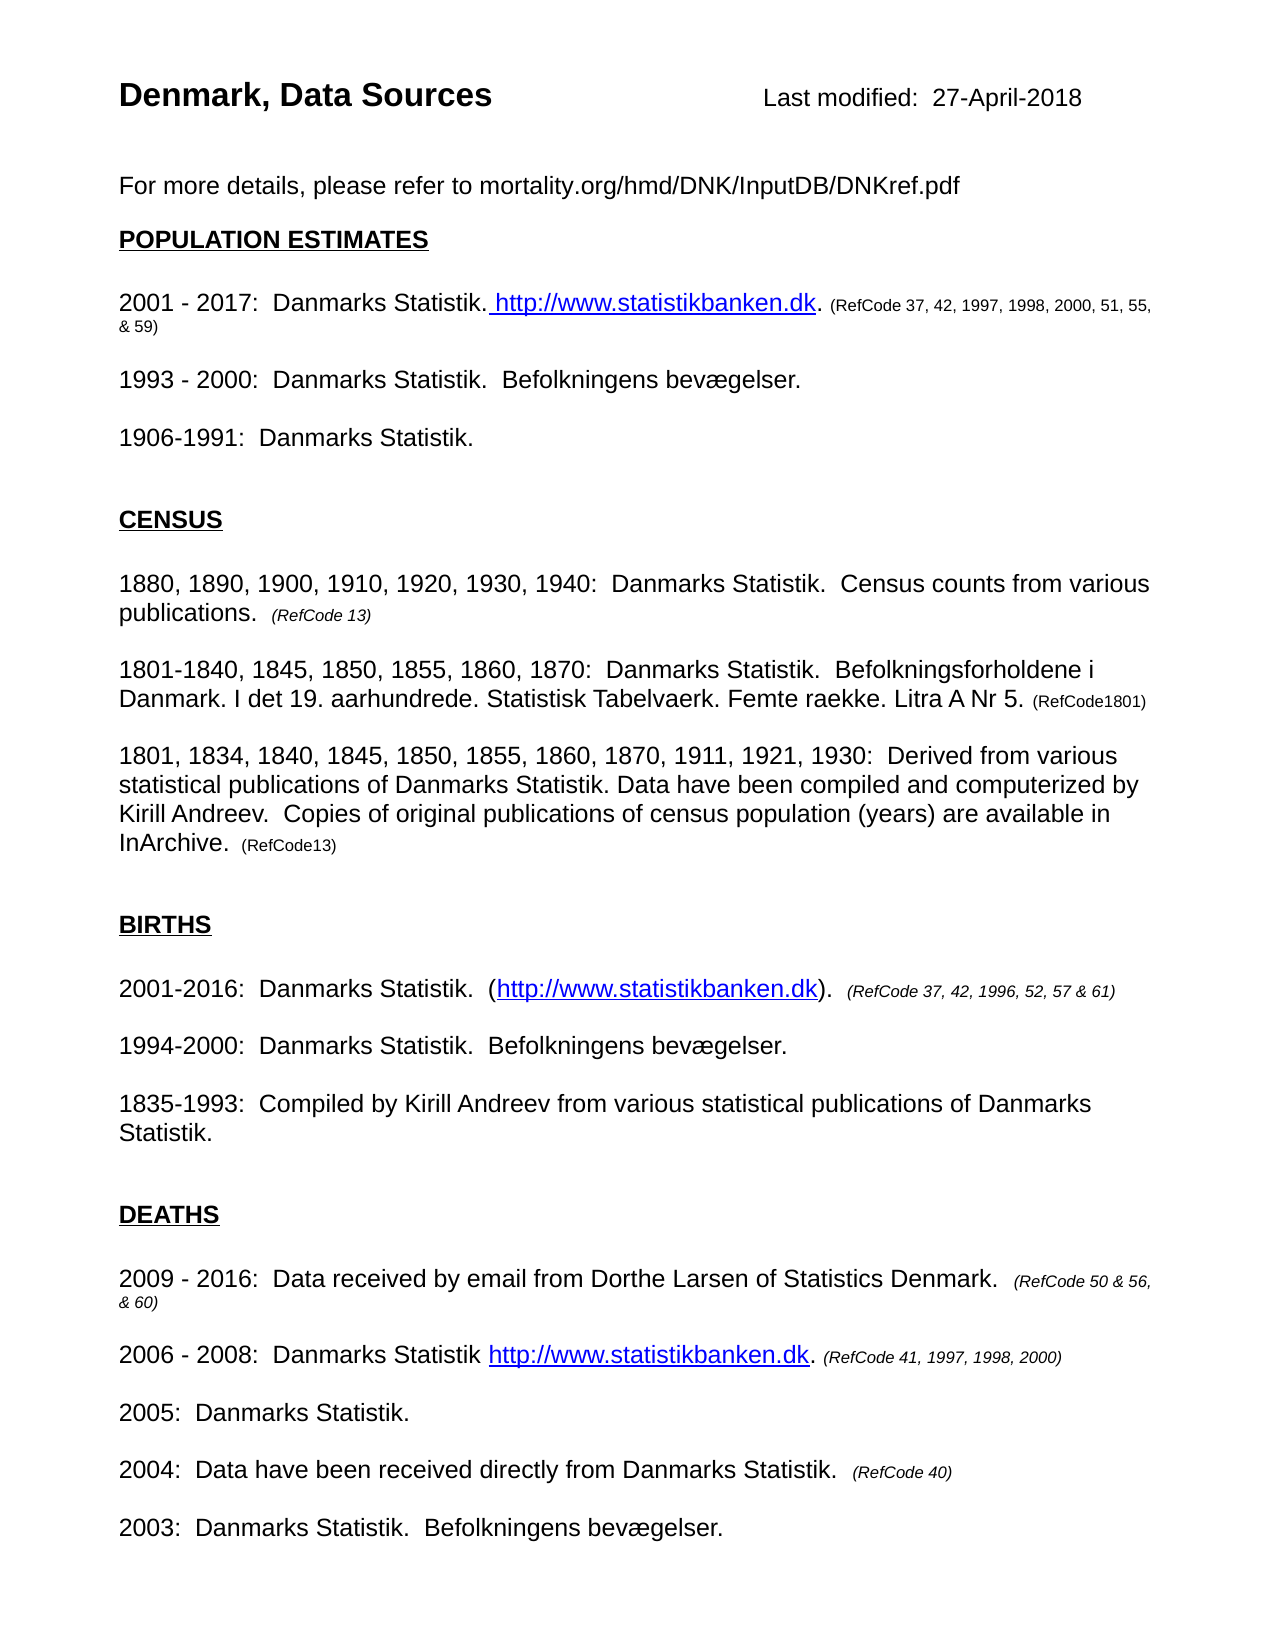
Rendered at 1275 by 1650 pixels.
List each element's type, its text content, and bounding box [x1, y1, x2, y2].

subtitle Births [118, 910, 1156, 939]
text 2005: Danmarks Statistik. [118, 1398, 1156, 1427]
text 1801-1840, 1845, 1850, 1855, 1860, 1870: Danmarks Statistik. Befolkningsforholdene i Danmark. I det 19. aarhundrede. Statistisk Tabelvaerk. Femte raekke. Litra A Nr 5. (RefCode1801) [118, 655, 1156, 713]
subtitle Census [118, 505, 1156, 534]
text Denmark, Data Sources Last modified: 27-April-2018 [118, 75, 1156, 113]
text 1880, 1890, 1900, 1910, 1920, 1930, 1940: Danmarks Statistik. Census counts from various publications. (RefCode 13) [118, 569, 1156, 626]
text 2006 - 2008: Danmarks Statistik http://www.statistikbanken.dk. (RefCode 41, 1997, 1998, 2000) [118, 1341, 1156, 1369]
text 1994-2000: Danmarks Statistik. Befolkningens bevægelser. [118, 1031, 1156, 1060]
text 1906-1991: Danmarks Statistik. [118, 423, 1156, 451]
subtitle Population Estimates [118, 225, 1156, 253]
text 2003: Danmarks Statistik. Befolkningens bevægelser. [118, 1513, 1156, 1542]
text 1801, 1834, 1840, 1845, 1850, 1855, 1860, 1870, 1911, 1921, 1930: Derived from various statistical publications of Danmarks Statistik. Data have been compiled and computerized by Kirill Andreev. Copies of original publications of census population (years) are available in InArchive. (RefCode13) [118, 741, 1156, 856]
text 1993 - 2000: Danmarks Statistik. Befolkningens bevægelser. [118, 365, 1156, 394]
text 2009 - 2016: Data received by email from Dorthe Larsen of Statistics Denmark. (RefCode 50 & 56, & 60) [118, 1264, 1156, 1312]
text For more details, please refer to mortality.org/hmd/DNK/InputDB/DNKref.pdf [118, 171, 1156, 200]
text 1835-1993: Compiled by Kirill Andreev from various statistical publications of Danmarks Statistik. [118, 1089, 1156, 1146]
text 2004: Data have been received directly from Danmarks Statistik. (RefCode 40) [118, 1456, 1156, 1484]
subtitle Deaths [118, 1200, 1156, 1229]
text 2001 - 2017: Danmarks Statistik. http://www.statistikbanken.dk. (RefCode 37, 42, 1997, 1998, 2000, 51, 55, & 59) [118, 288, 1156, 336]
text 2001-2016: Danmarks Statistik. (http://www.statistikbanken.dk). (RefCode 37, 42, 1996, 52, 57 & 61) [118, 974, 1156, 1003]
